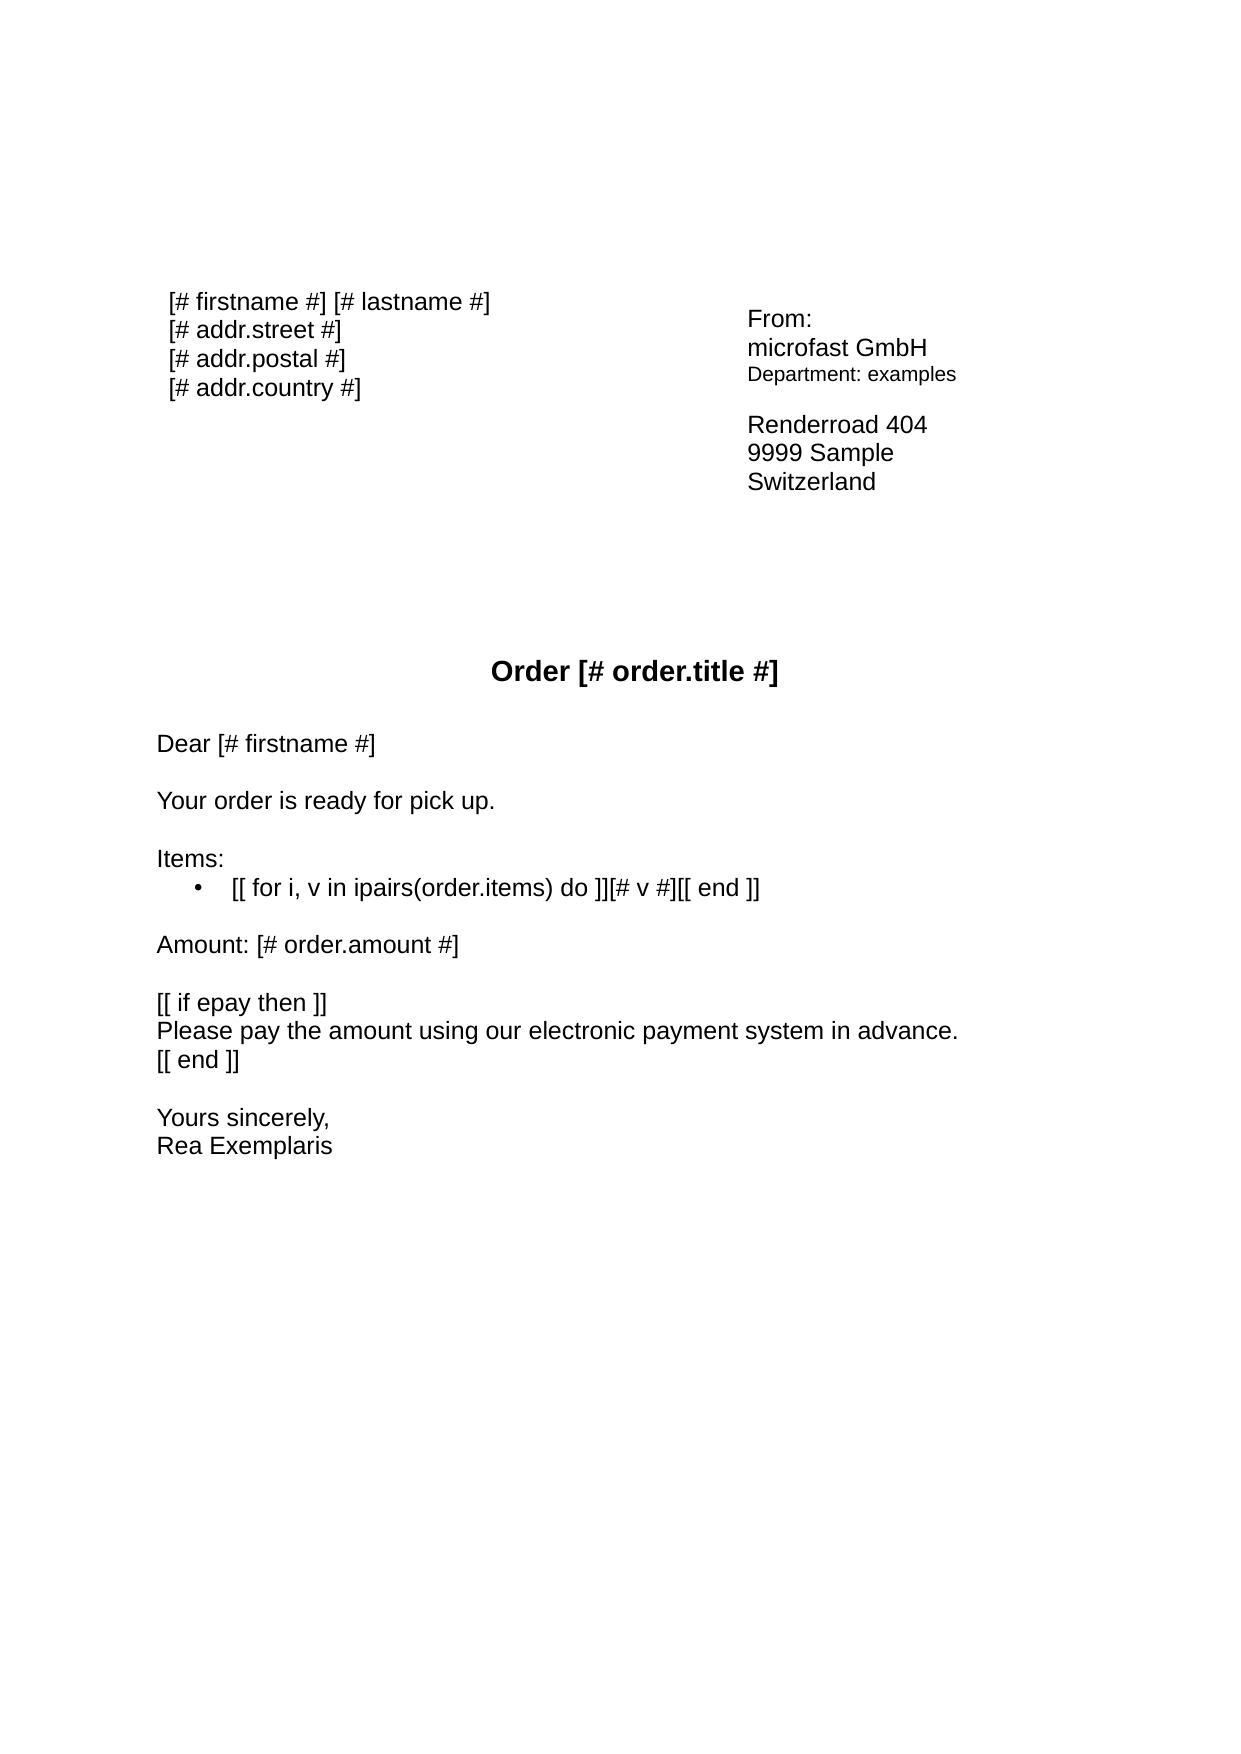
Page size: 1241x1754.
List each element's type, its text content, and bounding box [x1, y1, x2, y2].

text [# addr.postal #] [168, 344, 623, 373]
text Please pay the amount using our electronic payment system in advance. [156, 1016, 1113, 1045]
list [[ for i, v in ipairs(order.items) do ]][# v #][[ end ]] [194, 872, 1113, 901]
text 9999 Sample [747, 438, 1172, 467]
text Dear [# firstname #] [156, 729, 1113, 757]
text [# firstname #] [# lastname #] [168, 286, 623, 315]
text Amount: [# order.amount #] [156, 930, 1113, 959]
text [[ end ]] [156, 1045, 1113, 1074]
text Renderroad 404 [747, 409, 1172, 438]
text Department: examples [747, 362, 1172, 386]
text [# addr.country #] [168, 373, 623, 401]
subtitle Order [# order.title #] [156, 654, 1113, 687]
text Yours sincerely, [156, 1103, 1113, 1131]
text Rea Exemplaris [156, 1131, 1113, 1160]
text microfast GmbH [747, 333, 1172, 362]
text [# addr.street #] [168, 315, 623, 344]
text Items: [156, 844, 1113, 872]
text Switzerland [747, 467, 1172, 496]
text [[ if epay then ]] [156, 988, 1113, 1016]
text From: [747, 304, 1172, 333]
text Your order is ready for pick up. [156, 786, 1113, 815]
